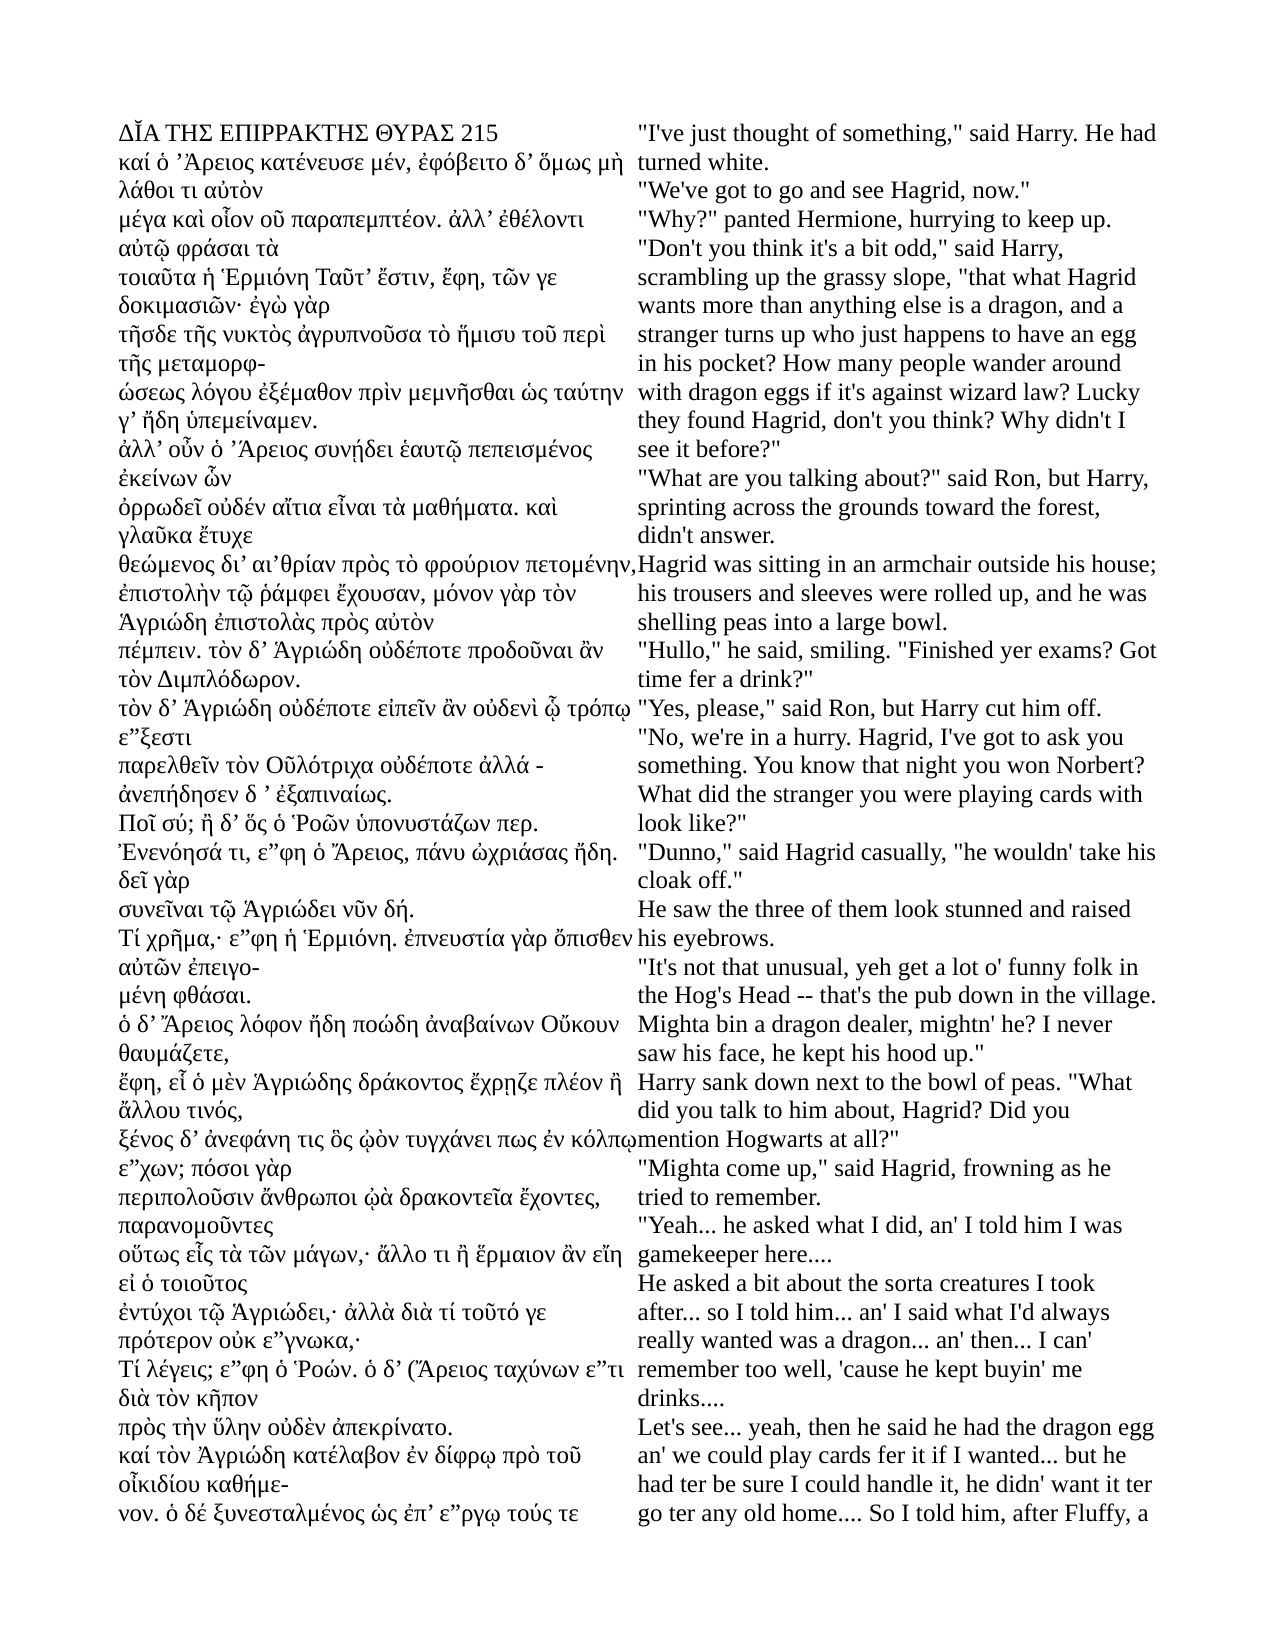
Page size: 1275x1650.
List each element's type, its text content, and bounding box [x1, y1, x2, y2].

table_cell "I've just thought of something," said Harry. He had turned white. "We've got to go and see Hagrid, now." "Why?" panted Hermione, hurrying to keep up. "Don't you think it's a bit odd," said Harry, scrambling up the grassy slope, "that what Hagrid wants more than anything else is a dragon, and a stranger turns up who just happens to have an egg in his pocket? How many people wander around with dragon eggs if it's against wizard law? Lucky they found Hagrid, don't you think? Why didn't I see it before?" "What are you talking about?" said Ron, but Harry, sprinting across the grounds toward the forest, didn't answer. Hagrid was sitting in an armchair outside his house; his trousers and sleeves were rolled up, and he was shelling peas into a large bowl. "Hullo," he said, smiling. "Finished yer exams? Got time fer a drink?" "Yes, please," said Ron, but Harry cut him off. "No, we're in a hurry. Hagrid, I've got to ask you something. You know that night you won Norbert? What did the stranger you were playing cards with look like?" "Dunno," said Hagrid casually, "he wouldn' take his cloak off." He saw the three of them look stunned and raised his eyebrows. "It's not that unusual, yeh get a lot o' funny folk in the Hog's Head -- that's the pub down in the village. Mighta bin a dragon dealer, mightn' he? I never saw his face, he kept his hood up." Harry sank down next to the bowl of peas. "What did you talk to him about, Hagrid? Did you mention Hogwarts at all?" "Mighta come up," said Hagrid, frowning as he tried to remember. "Yeah... he asked what I did, an' I told him I was gamekeeper here.... He asked a bit about the sorta creatures I took after... so I told him... an' I said what I'd always really wanted was a dragon... an' then... I can' remember too well, 'cause he kept buyin' me drinks.... Let's see... yeah, then he said he had the dragon egg an' we could play cards fer it if I wanted... but he had ter be sure I could handle it, he didn' want it ter go ter any old home.... So I told him, after Fluffy, a [638, 118, 1157, 1527]
table_cell ΔῘΑ ΤΗΣ ΕΠΙΡΡΑΚΤΗΣ ΘΥΡΑΣ 215 καί ὁ ’Ἀρειος κατένευσε μέν, ἐφόβειτο δ’ ὅμως μὴ λάθοι τι αὐτὸν μέγα καὶ οἷον οῦ παραπεμπτέον. ἀλλ’ ἐθέλοντι αὐτῷ φράσαι τὰ τοιαῦτα ἡ Ἑρμιόνη Ταῦτ’ ἔστιν, ἔφη, τῶν γε δοκιμασιῶν· ἐγὼ γὰρ τῆσδε τῆς νυκτὸς ἀγρυπνοῦσα τὸ ἥμισυ τοῦ περὶ τῆς μεταμορφ- ώσεως λόγου ἐξέμαθον πρὶν μεμνῆσθαι ὡς ταύτην γ’ ἤδη ὑπεμείναμεν. ἀλλ’ οὖν ὁ ’Άρειος συνῄδει ἑαυτῷ πεπεισμένος ἐκείνων ὧν ὀρρωδεῖ οὐδέν αἴτια εἶναι τὰ μαθήματα. καὶ γλαῦκα ἔτυχε θεώμενος δι’ αι’θρίαν πρὸς τὸ φρούριον πετομένην, ἐπιστολὴν τῷ ῥάμφει ἔχουσαν, μόνον γὰρ τὸν Ἁγριώδη ἐπιστολὰς πρὸς αὐτὸν πέμπειν. τὸν δ’ Ἁγριώδη οὐδέποτε προδοῦναι ἂν τὸν Διμπλόδωρον. τὸν δ’ Ἁγριώδη οὐδέποτε εἰπεῖν ἂν οὐδενὶ ᾧ τρόπῳ ε”ξεστι παρελθεῖν τὸν Οῦλότριχα οὐδέποτε ἀλλά - ἀνεπήδησεν δ ’ ἐξαπιναίως. Ποῖ σύ; ἢ δ’ ὅς ὁ Ῥοῶν ὑπονυστάζων περ. Ἐνενόησά τι, ε”φη ὁ Ἄρειος, πάνυ ὠχριάσας ἤδη. δεῖ γὰρ συνεῖναι τῷ Ἁγριώδει νῦν δή. Τί χρῆμα,· ε”φη ἡ Ἑρμιόνη. ἐπνευστία γὰρ ὄπισθεν αὐτῶν ἐπειγο- μένη φθάσαι. ὁ δ’ Ἄρειος λόφον ἤδη ποώδη ἀναβαίνων Οὔκουν θαυμάζετε, ἔφη, εἷ ὁ μὲν Ἁγριώδης δράκοντος ἔχρῃζε πλέον ἢ ἄλλου τινός, ξένος δ’ ἀνεφάνη τις ὃς ᾠὸν τυγχάνει πως ἐν κόλπῳ ε”χων; πόσοι γὰρ περιπολοῦσιν ἄνθρωποι ᾠὰ δρακοντεῖα ἔχοντες, παρανομοῦντες οὕτως εἷς τὰ τῶν μάγων,· ἄλλο τι ἢ ἕρμαιον ἂν εἴη εἰ ὁ τοιοῦτος ἐντύχοι τῷ Ἁγριώδει,· ἀλλὰ διὰ τί τοῦτό γε πρότερον οὐκ ε”γνωκα,· Τί λέγεις; ε”φη ὁ Ῥοών. ὁ δ’ (Ἄρειος ταχύνων ε”τι διὰ τὸν κῆπον πρὸς τὴν ὕλην οὐδὲν ἀπεκρίνατο. καί τὸν Ἀγριώδη κατέλαβον ἐν δίφρῳ πρὸ τοῦ οἶκιδίου καθήμε- νον. ὁ δέ ξυνεσταλμένος ὡς ἐπ’ ε”ργῳ τούς τε [118, 118, 637, 1527]
